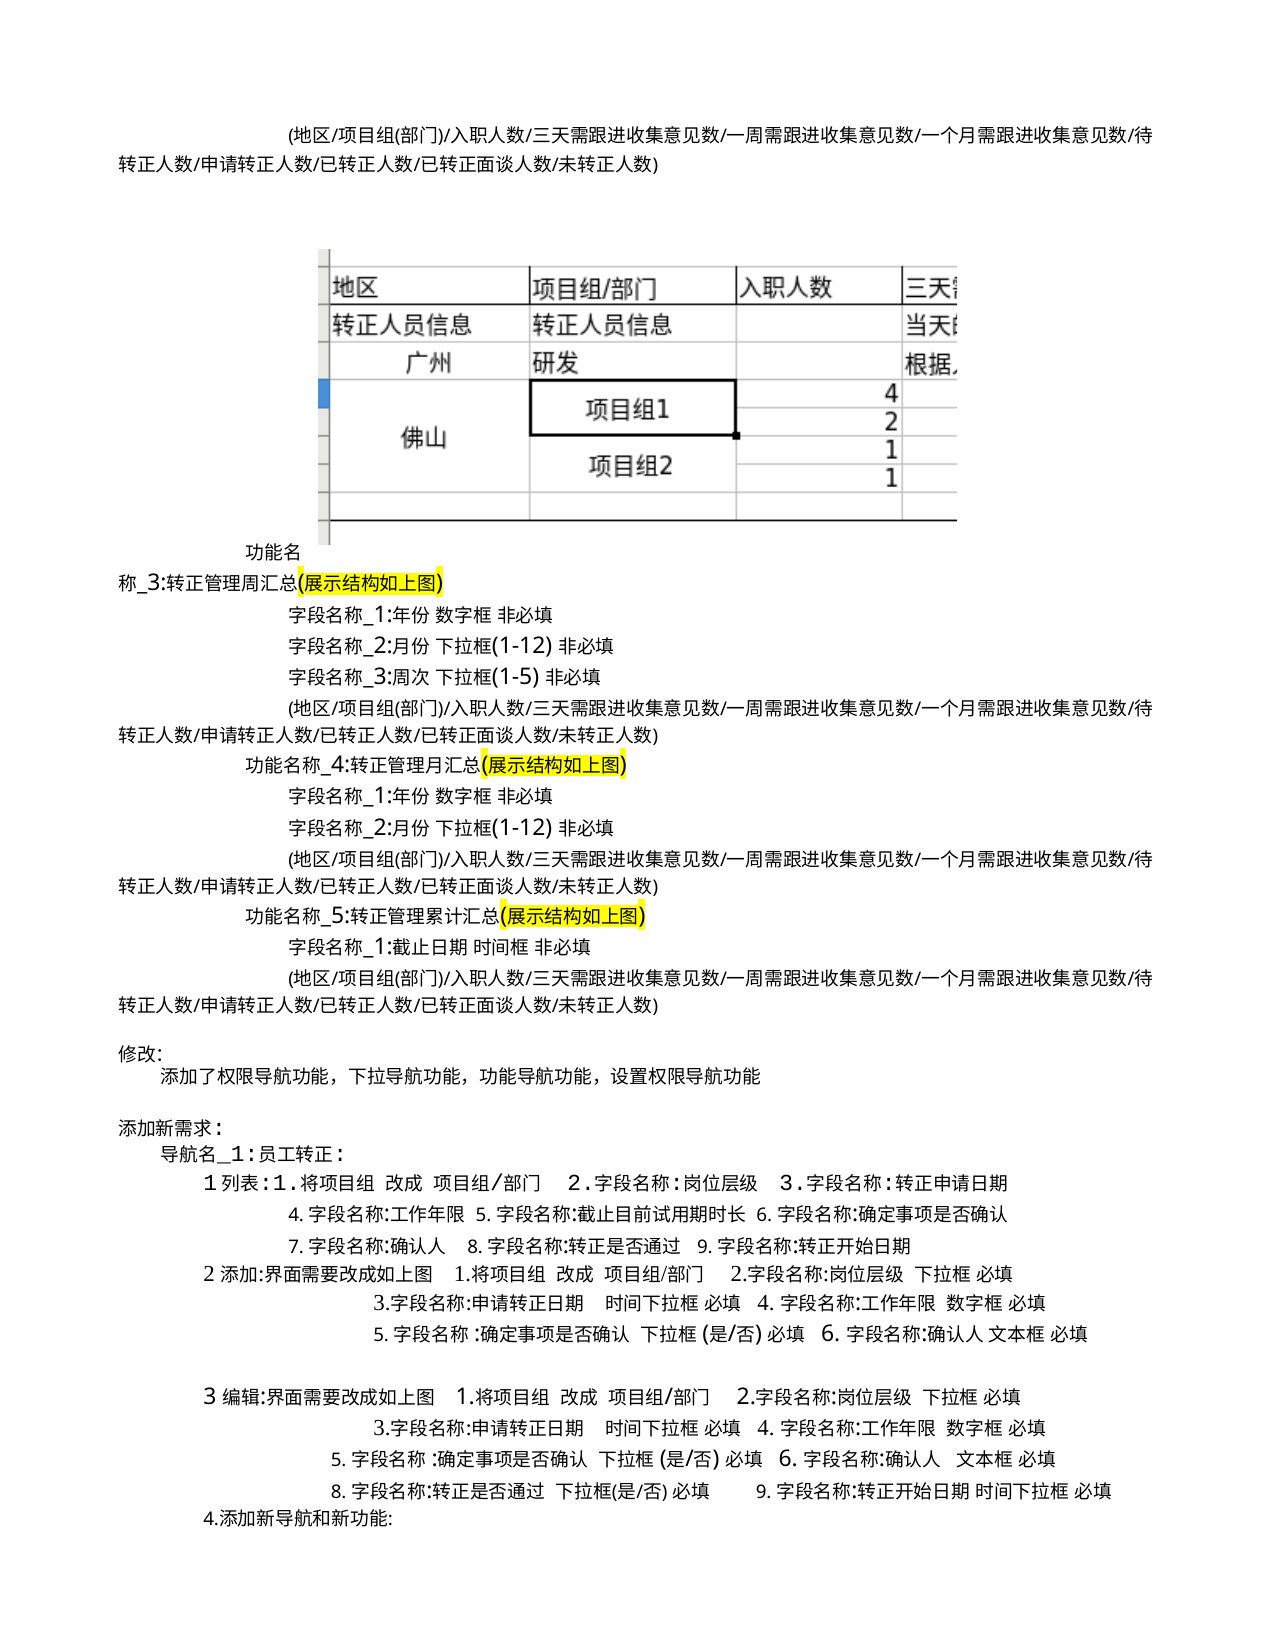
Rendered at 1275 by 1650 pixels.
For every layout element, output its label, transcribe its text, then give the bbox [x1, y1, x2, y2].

text 3 编辑:界面需要改成如上图 1.将项目组 改成 项目组/部门 2.字段名称:岗位层级 下拉框 必填 [118, 1380, 1157, 1411]
text 添加了权限导航功能，下拉导航功能，功能导航功能，设置权限导航功能 [118, 1065, 1157, 1091]
text 字段名称_1:截止日期 时间框 非必填 [118, 930, 1157, 961]
text 字段名称_1:年份 数字框 非必填 [118, 597, 1157, 629]
text (地区/项目组(部门)/入职人数/三天需跟进收集意见数/一周需跟进收集意见数/一个月需跟进收集意见数/待转正人数/申请转正人数/已转正人数/已转正面谈人数/未转正人数) [118, 842, 1157, 898]
text 字段名称_3:周次 下拉框(1-5) 非必填 [118, 660, 1157, 691]
text 8. 字段名称:转正是否通过 下拉框(是/否) 必填 9. 字段名称:转正开始日期 时间下拉框 必填 [118, 1474, 1157, 1505]
text 3.字段名称:申请转正日期 时间下拉框 必填 4. 字段名称:工作年限 数字框 必填 [118, 1411, 1157, 1442]
text 功能名称_3:转正管理周汇总(展示结构如上图) [118, 535, 1157, 597]
text 字段名称_1:年份 数字框 非必填 [118, 779, 1157, 811]
text 导航名_1:员工转正: [118, 1143, 1157, 1169]
text 4. 字段名称:工作年限 5. 字段名称:截止目前试用期时长 6. 字段名称:确定事项是否确认 [118, 1197, 1157, 1228]
text 2 添加:界面需要改成如上图 1.将项目组 改成 项目组/部门 2.字段名称:岗位层级 下拉框 必填 [118, 1260, 1157, 1286]
text 4.添加新导航和新功能: [118, 1505, 1157, 1530]
text 功能名称_4:转正管理月汇总(展示结构如上图) [118, 748, 1157, 779]
text 7. 字段名称:确认人 8. 字段名称:转正是否通过 9. 字段名称:转正开始日期 [118, 1228, 1157, 1260]
text 5. 字段名称 :确定事项是否确认 下拉框 (是/否) 必填 6. 字段名称:确认人 文本框 必填 [118, 1317, 1157, 1349]
text 添加新需求: [118, 1117, 1157, 1143]
text (地区/项目组(部门)/入职人数/三天需跟进收集意见数/一周需跟进收集意见数/一个月需跟进收集意见数/待转正人数/申请转正人数/已转正人数/已转正面谈人数/未转正人数) [118, 691, 1157, 748]
text (地区/项目组(部门)/入职人数/三天需跟进收集意见数/一周需跟进收集意见数/一个月需跟进收集意见数/待转正人数/申请转正人数/已转正人数/已转正面谈人数/未转正人数) [118, 118, 1157, 177]
text 修改： [118, 1043, 1157, 1065]
text 字段名称_2:月份 下拉框(1-12) 非必填 [118, 811, 1157, 842]
text 字段名称_2:月份 下拉框(1-12) 非必填 [118, 629, 1157, 660]
text 5. 字段名称 :确定事项是否确认 下拉框 (是/否) 必填 6. 字段名称:确认人 文本框 必填 [118, 1442, 1157, 1474]
text 1列表:1.将项目组 改成 项目组/部门 2.字段名称:岗位层级 3.字段名称:转正申请日期 [118, 1169, 1157, 1197]
text 3.字段名称:申请转正日期 时间下拉框 必填 4. 字段名称:工作年限 数字框 必填 [118, 1286, 1157, 1317]
text 功能名称_5:转正管理累计汇总(展示结构如上图) [118, 898, 1157, 930]
text (地区/项目组(部门)/入职人数/三天需跟进收集意见数/一周需跟进收集意见数/一个月需跟进收集意见数/待转正人数/申请转正人数/已转正人数/已转正面谈人数/未转正人数) [118, 961, 1157, 1018]
picture [318, 249, 958, 545]
